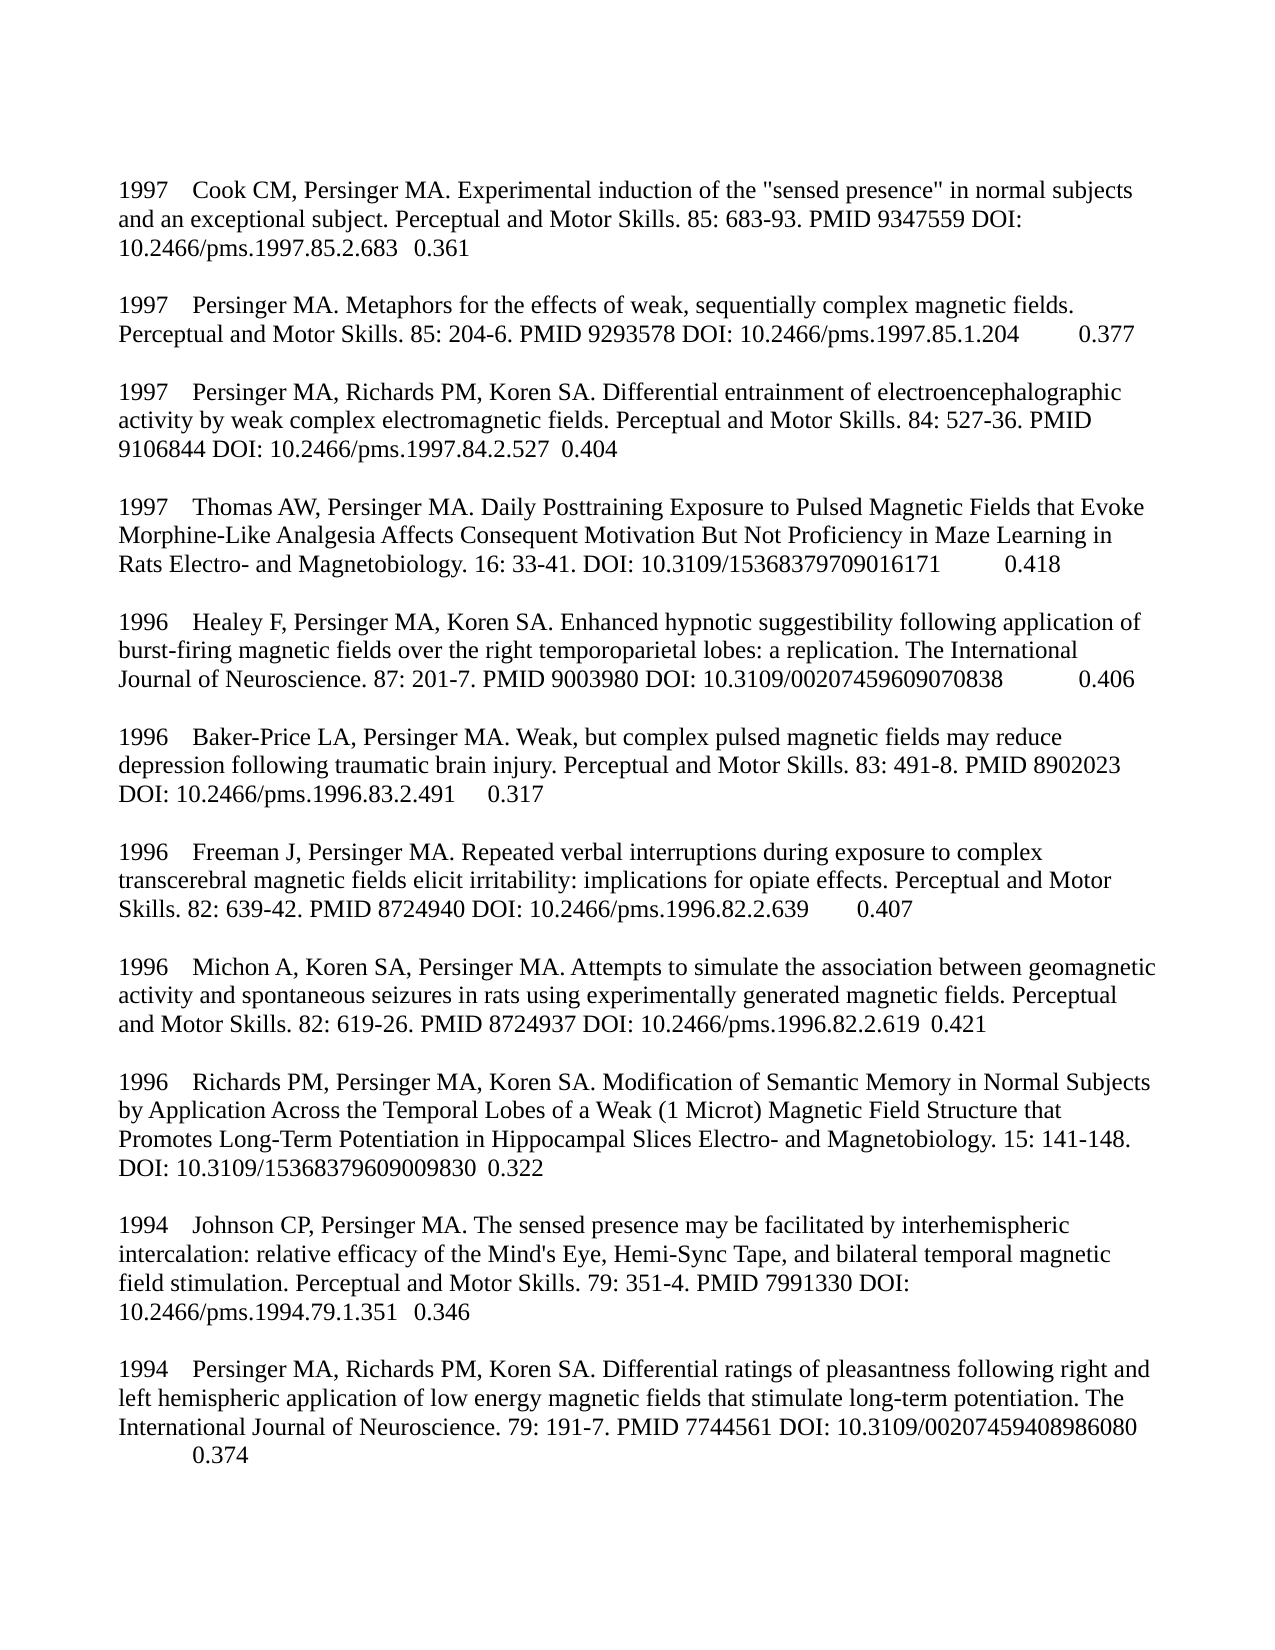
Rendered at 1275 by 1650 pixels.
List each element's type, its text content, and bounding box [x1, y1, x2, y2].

text 1996 Healey F, Persinger MA, Koren SA. Enhanced hypnotic suggestibility following application of burst-firing magnetic fields over the right temporoparietal lobes: a replication. The International Journal of Neuroscience. 87: 201-7. PMID 9003980 DOI: 10.3109/00207459609070838 0.406 [118, 607, 1157, 693]
text 1997 Persinger MA, Richards PM, Koren SA. Differential entrainment of electroencephalographic activity by weak complex electromagnetic fields. Perceptual and Motor Skills. 84: 527-36. PMID 9106844 DOI: 10.2466/pms.1997.84.2.527 0.404 [118, 377, 1157, 463]
text 1996 Richards PM, Persinger MA, Koren SA. Modification of Semantic Memory in Normal Subjects by Application Across the Temporal Lobes of a Weak (1 Microt) Magnetic Field Structure that Promotes Long-Term Potentiation in Hippocampal Slices Electro- and Magnetobiology. 15: 141-148. DOI: 10.3109/15368379609009830 0.322 [118, 1067, 1157, 1182]
text 1994 Johnson CP, Persinger MA. The sensed presence may be facilitated by interhemispheric intercalation: relative efficacy of the Mind's Eye, Hemi-Sync Tape, and bilateral temporal magnetic field stimulation. Perceptual and Motor Skills. 79: 351-4. PMID 7991330 DOI: 10.2466/pms.1994.79.1.351 0.346 [118, 1211, 1157, 1326]
text 1996 Freeman J, Persinger MA. Repeated verbal interruptions during exposure to complex transcerebral magnetic fields elicit irritability: implications for opiate effects. Perceptual and Motor Skills. 82: 639-42. PMID 8724940 DOI: 10.2466/pms.1996.82.2.639 0.407 [118, 837, 1157, 923]
text 1997 Persinger MA. Metaphors for the effects of weak, sequentially complex magnetic fields. Perceptual and Motor Skills. 85: 204-6. PMID 9293578 DOI: 10.2466/pms.1997.85.1.204 0.377 [118, 291, 1157, 348]
text 1996 Michon A, Koren SA, Persinger MA. Attempts to simulate the association between geomagnetic activity and spontaneous seizures in rats using experimentally generated magnetic fields. Perceptual and Motor Skills. 82: 619-26. PMID 8724937 DOI: 10.2466/pms.1996.82.2.619 0.421 [118, 952, 1157, 1038]
text 1997 Thomas AW, Persinger MA. Daily Posttraining Exposure to Pulsed Magnetic Fields that Evoke Morphine-Like Analgesia Affects Consequent Motivation But Not Proficiency in Maze Learning in Rats Electro- and Magnetobiology. 16: 33-41. DOI: 10.3109/15368379709016171 0.418 [118, 492, 1157, 578]
text 1994 Persinger MA, Richards PM, Koren SA. Differential ratings of pleasantness following right and left hemispheric application of low energy magnetic fields that stimulate long-term potentiation. The International Journal of Neuroscience. 79: 191-7. PMID 7744561 DOI: 10.3109/00207459408986080 0.374 [118, 1354, 1157, 1469]
text 1996 Baker-Price LA, Persinger MA. Weak, but complex pulsed magnetic fields may reduce depression following traumatic brain injury. Perceptual and Motor Skills. 83: 491-8. PMID 8902023 DOI: 10.2466/pms.1996.83.2.491 0.317 [118, 722, 1157, 808]
text 1997 Cook CM, Persinger MA. Experimental induction of the "sensed presence" in normal subjects and an exceptional subject. Perceptual and Motor Skills. 85: 683-93. PMID 9347559 DOI: 10.2466/pms.1997.85.2.683 0.361 [118, 176, 1157, 262]
